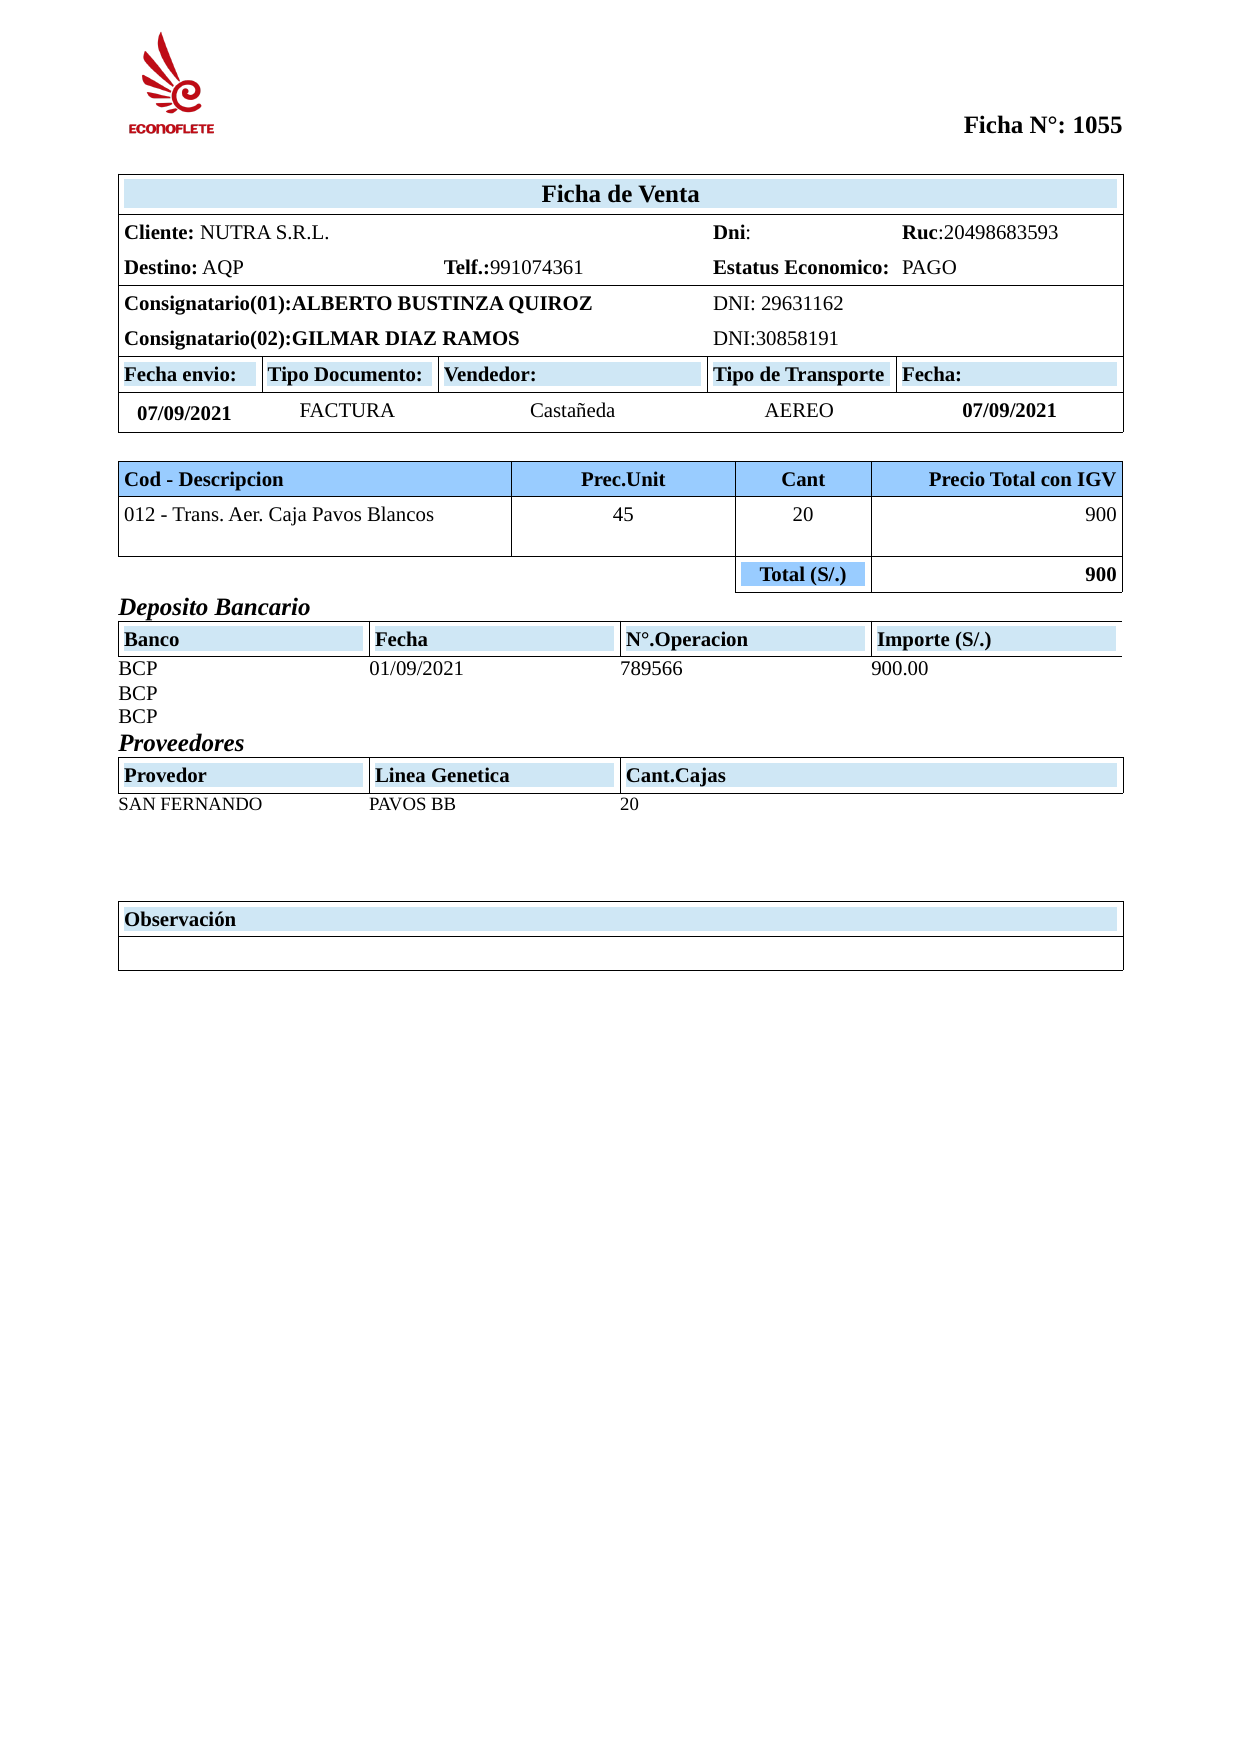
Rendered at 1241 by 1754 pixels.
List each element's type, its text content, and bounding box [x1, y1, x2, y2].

table_cell PAVOS BB [369, 794, 620, 814]
table_header Importe (S/.) [872, 622, 1122, 656]
table_cell [118, 815, 369, 836]
table_cell Consignatario(02):GILMAR DIAZ RAMOS [119, 321, 707, 356]
table_cell FACTURA [262, 393, 438, 432]
table_header Cod - Descripcion [119, 462, 511, 496]
picture [118, 31, 225, 134]
table_cell [369, 815, 620, 836]
table_cell [119, 937, 1123, 969]
table_cell [369, 680, 620, 704]
table_cell [369, 858, 620, 879]
table_header Prec.Unit [512, 462, 735, 496]
table_cell [871, 705, 1122, 728]
table_cell [620, 680, 871, 704]
table_cell [620, 815, 1123, 836]
table_cell BCP [118, 705, 369, 728]
table_cell DNI: 29631162 [707, 286, 1123, 321]
table_cell 789566 [620, 657, 871, 680]
table_cell Cliente: NUTRA S.R.L. [119, 215, 707, 249]
table_cell [118, 557, 511, 592]
text Deposito Bancario [118, 592, 1122, 621]
table_header Provedor [119, 758, 369, 793]
table_cell 20 [620, 794, 1123, 814]
table_cell 07/09/2021 [119, 393, 262, 432]
table_cell Fecha envio: [119, 357, 262, 392]
table_cell 07/09/2021 [896, 393, 1123, 432]
table_cell Tipo Documento: [263, 357, 438, 392]
table_header Observación [119, 902, 1123, 936]
table_cell AEREO [707, 393, 896, 432]
table_cell Dni: [707, 215, 896, 249]
table_cell BCP [118, 680, 369, 704]
table_cell Fecha: [897, 357, 1123, 392]
table_cell [118, 836, 369, 858]
table_cell 20 [736, 497, 871, 556]
table_cell SAN FERNANDO [118, 794, 369, 814]
table_cell PAGO [896, 249, 1123, 285]
table_cell Telf.:991074361 [438, 249, 707, 285]
table_cell [369, 705, 620, 728]
table_cell 900.00 [871, 657, 1122, 680]
table_cell Tipo de Transporte [708, 357, 896, 392]
table_cell [871, 680, 1122, 704]
table_cell [620, 836, 1123, 858]
table_cell [369, 879, 620, 901]
table_cell Destino: AQP [119, 249, 438, 285]
table_cell [620, 705, 871, 728]
table_header Linea Genetica [370, 758, 620, 793]
table_cell 012 - Trans. Aer. Caja Pavos Blancos [119, 497, 511, 556]
table_cell Total (S/.) [736, 557, 871, 592]
table_cell Vendedor: [439, 357, 707, 392]
table_cell DNI:30858191 [707, 321, 1123, 356]
table_cell Estatus Economico: [707, 249, 896, 285]
table_cell Ruc:20498683593 [896, 215, 1123, 249]
table_cell [620, 858, 1123, 879]
table_header Cant.Cajas [621, 758, 1123, 793]
table_cell [511, 557, 735, 592]
table_cell 900 [872, 557, 1122, 592]
table_cell 01/09/2021 [369, 657, 620, 680]
text Proveedores [118, 728, 1122, 757]
table_cell 900 [872, 497, 1122, 556]
table_header Banco [119, 622, 369, 656]
table_header Fecha [370, 622, 620, 656]
table_cell 45 [512, 497, 735, 556]
table_cell BCP [118, 657, 369, 680]
table_cell Castañeda [438, 393, 707, 432]
table_cell [118, 879, 369, 901]
table_cell [620, 879, 1123, 901]
table_cell [369, 836, 620, 858]
table_header Ficha de Venta [119, 175, 1123, 214]
table_cell [118, 858, 369, 879]
table_cell Consignatario(01):ALBERTO BUSTINZA QUIROZ [119, 286, 707, 321]
table_header N°.Operacion [621, 622, 871, 656]
table_header Precio Total con IGV [872, 462, 1122, 496]
table_header Cant [736, 462, 871, 496]
